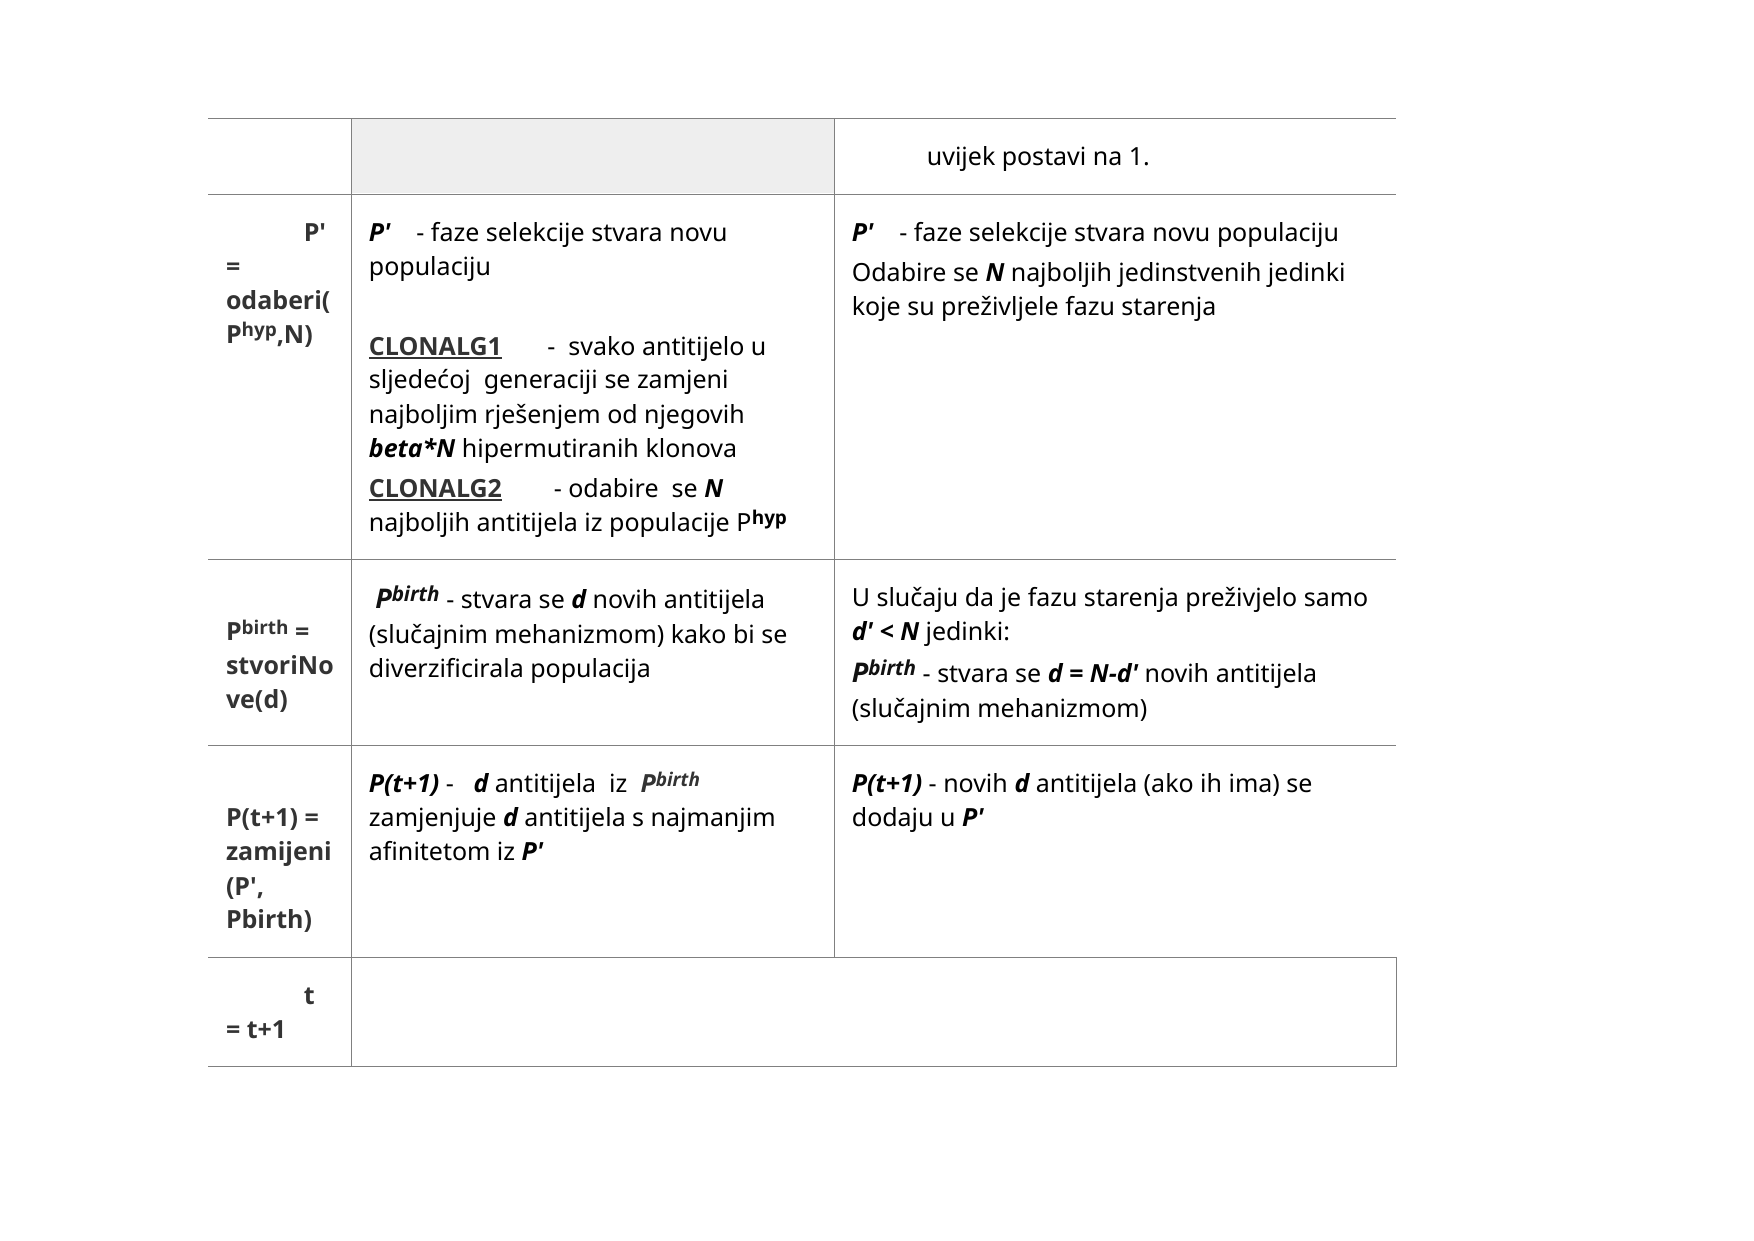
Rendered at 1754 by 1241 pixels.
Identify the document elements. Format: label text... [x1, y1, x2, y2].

table_cell [352, 119, 834, 193]
table_cell Pbirth - stvara se d novih antitijela (slučajnim mehanizmom) kako bi se diverzificirala populacija [352, 560, 834, 745]
table_cell U slučaju da je fazu starenja preživjelo samo d' < N jedinki: Pbirth - stvara se d = N-d' novih antitijela (slučajnim mehanizmom) [835, 560, 1396, 745]
table_cell Starenje je operator koji osigurava da antitijelo ne ostane predugo u populaciji, odnosno spriječava preuranjenu konvergenciju. Definira se vrijeme τB koje određuje najveći broj generacija tijekom kojeg antitijelo može preživjeti u populaciji. Kod kloniranja klonovima se prepisuje starost roditelja, a nakon evaluacije, klonovima koji su bolji od svojih roditelja starost se resetira na 0. statički operatora starenja : Po isteku τB vremena, antitijelo se briše iz populacije, neovisno o njegovoj dobroti. elitistička verzija algoritma :postiže se tako da se u svakoj iteraciji starost najboljeg antitijela također resetira na 0 (čime se osigurava da najbolje antitijelo nikada ne bude uništeno). stohastički operatora starenja : djeluje kao i statički operatora starenja uz dodatak da antitijelo iz populacije može biti izbrisano i prije isteka τB, što je definirano vjerojatnošću preživljavanja koja se smanjuje povećanjem starosti antitijela. Vjerojatnost preživljavanja je dana izrazom: elitistička verzija algoritma : postiže se tako da se vjerojatnost preživljavanja za najbolje antitijelo uvijek postavi na 1. [835, 119, 1396, 193]
table_cell t = t+1 [208, 958, 351, 1066]
table_cell P(t+1) - novih d antitijela (ako ih ima) se dodaju u P' [835, 746, 1396, 957]
table_cell P' - faze selekcije stvara novu populaciju CLONALG1 - svako antitijelo u sljedećoj generaciji se zamjeni najboljim rješenjem od njegovih beta*N hipermutiranih klonova CLONALG2 - odabire se N najboljih antitijela iz populacije Phyp [352, 195, 834, 559]
table_cell P(t+1) = zamijeni(P', Pbirth) [208, 746, 351, 957]
table_cell [208, 119, 351, 193]
table_cell P' - faze selekcije stvara novu populaciju Odabire se N najboljih jedinstvenih jedinki koje su preživljele fazu starenja [835, 195, 1396, 559]
table_cell [352, 958, 1396, 1066]
table_cell Pbirth = stvoriNove(d) [208, 560, 351, 745]
table_cell P' = odaberi(Phyp,N) [208, 195, 351, 559]
table_cell P(t+1) - d antitijela iz Pbirth zamjenjuje d antitijela s najmanjim afinitetom iz P' [352, 746, 834, 957]
